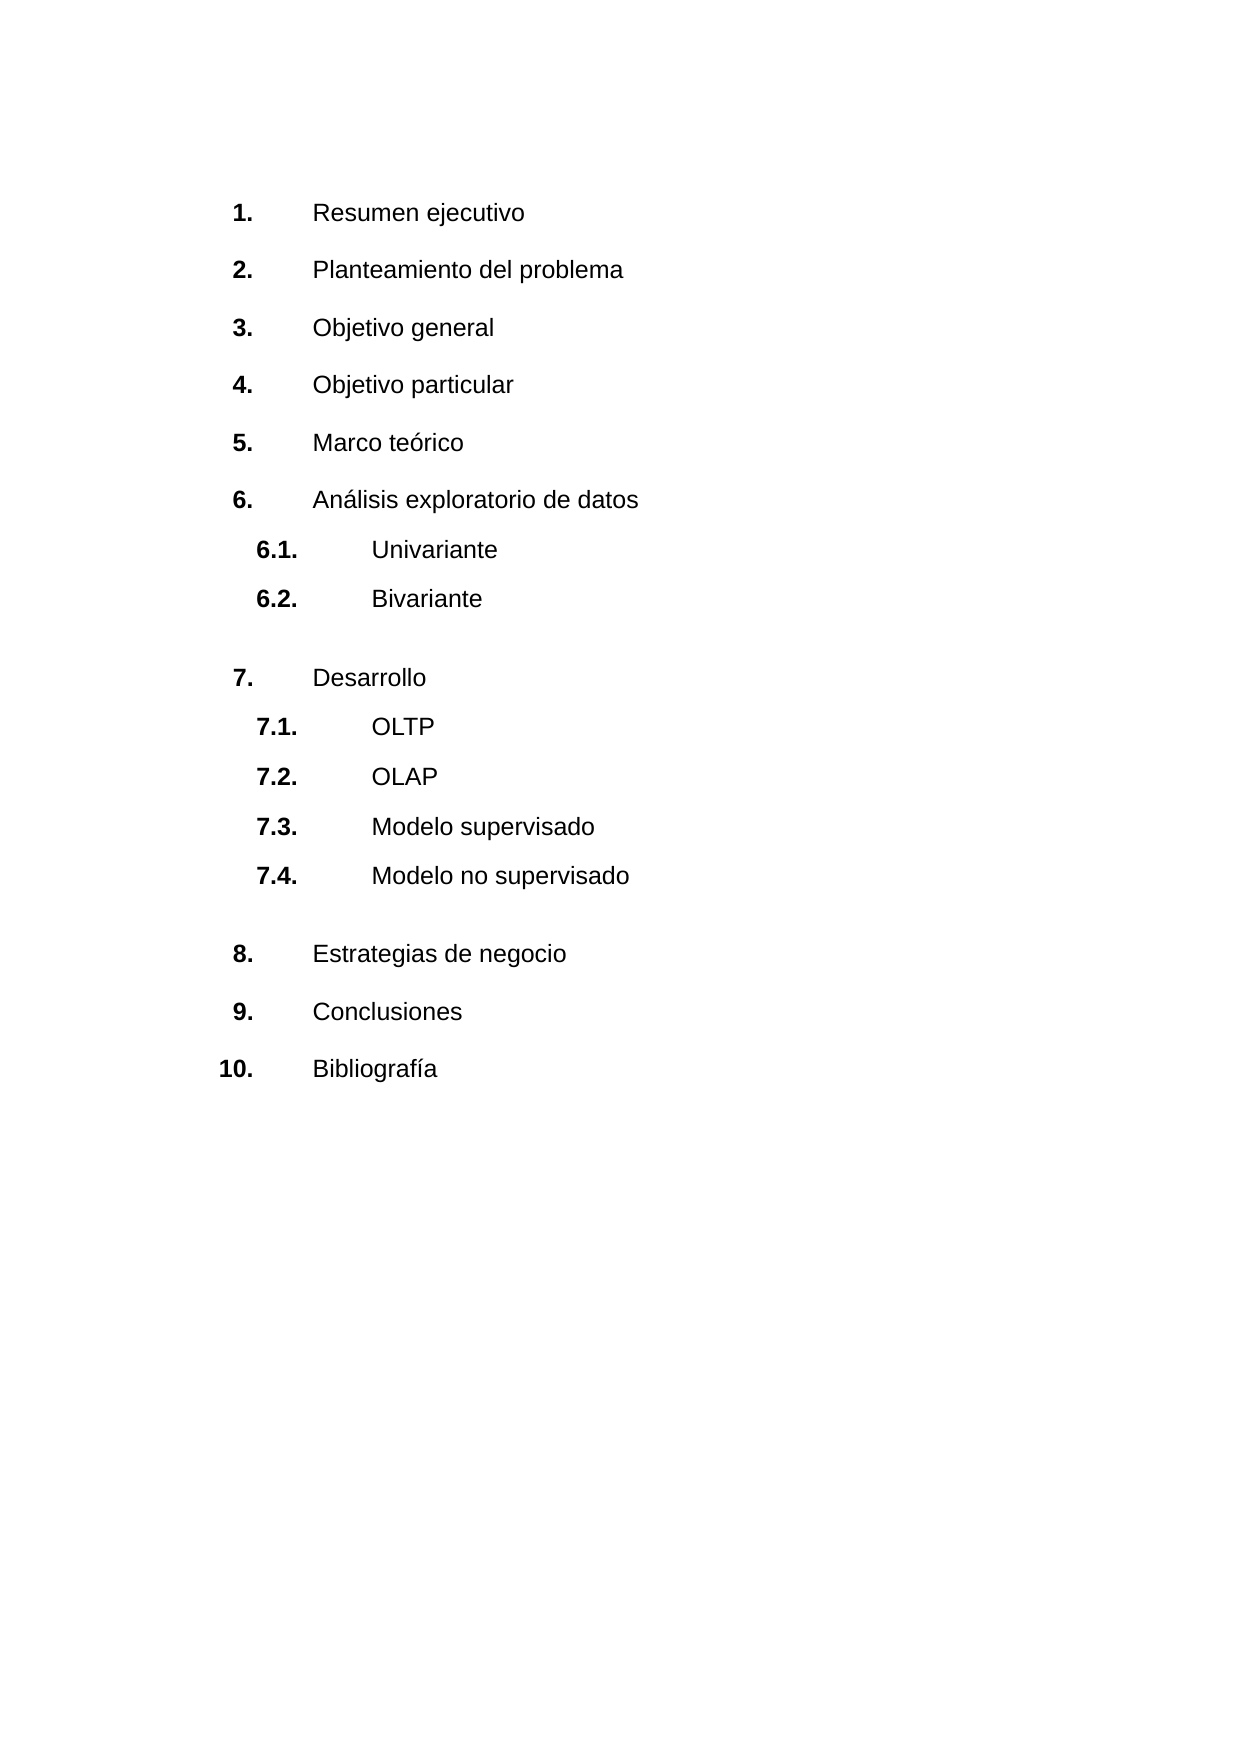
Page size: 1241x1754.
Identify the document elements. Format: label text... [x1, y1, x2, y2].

list Resumen ejecutivo [253, 198, 1090, 226]
list Modelo supervisado [298, 811, 1090, 840]
list Marco teórico [253, 428, 1090, 456]
list OLAP [298, 762, 1090, 791]
list Bivariante [298, 584, 1090, 613]
list Objetivo particular [253, 370, 1090, 399]
list Objetivo general [253, 313, 1090, 341]
list Bibliografía [253, 1054, 1090, 1083]
list Univariante [298, 535, 1090, 563]
list Conclusiones [253, 997, 1090, 1026]
list Modelo no supervisado [298, 861, 1090, 890]
list Planteamiento del problema [253, 255, 1090, 284]
list Desarrollo [253, 663, 1090, 691]
list OLTP [298, 712, 1090, 741]
list Estrategias de negocio [253, 939, 1090, 968]
list Análisis exploratorio de datos [253, 485, 1090, 514]
